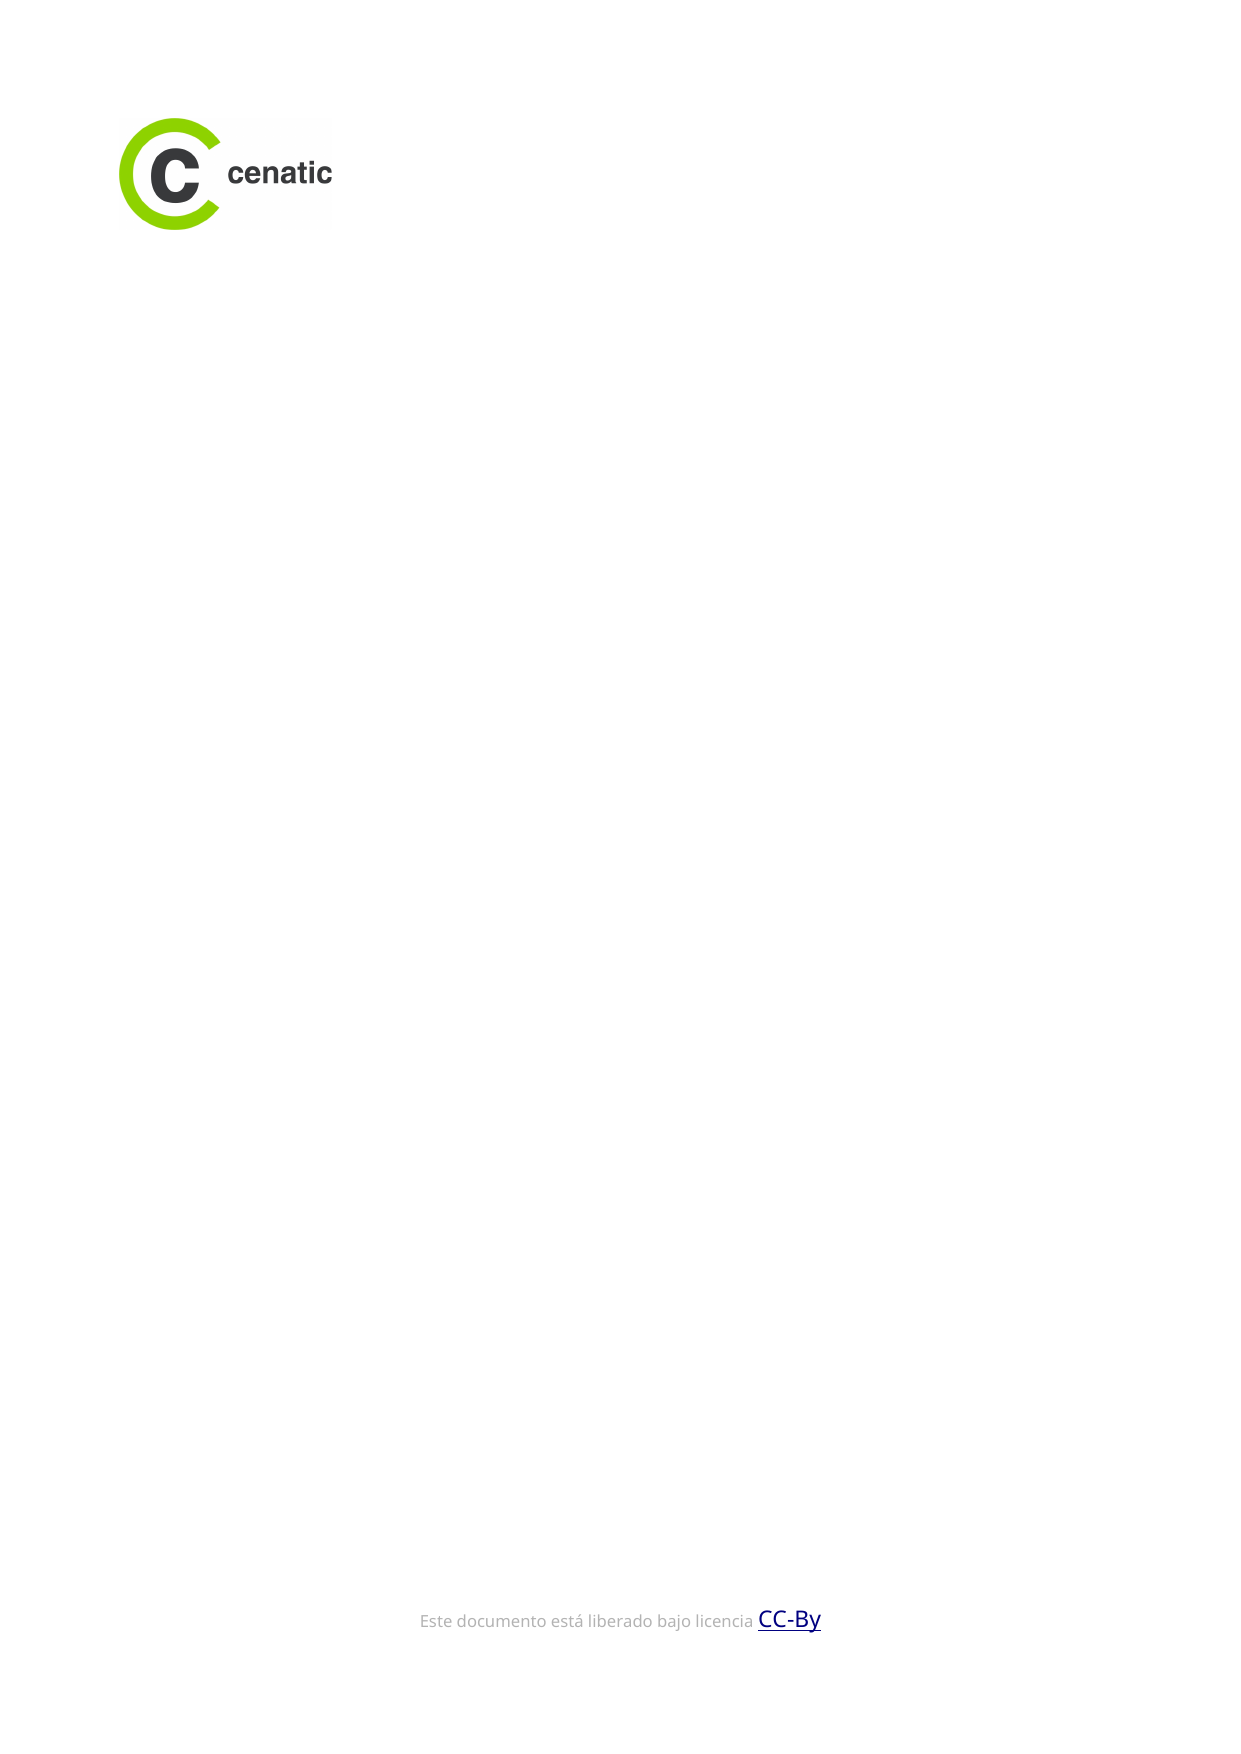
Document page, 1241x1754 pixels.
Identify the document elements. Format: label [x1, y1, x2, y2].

picture [119, 118, 332, 230]
